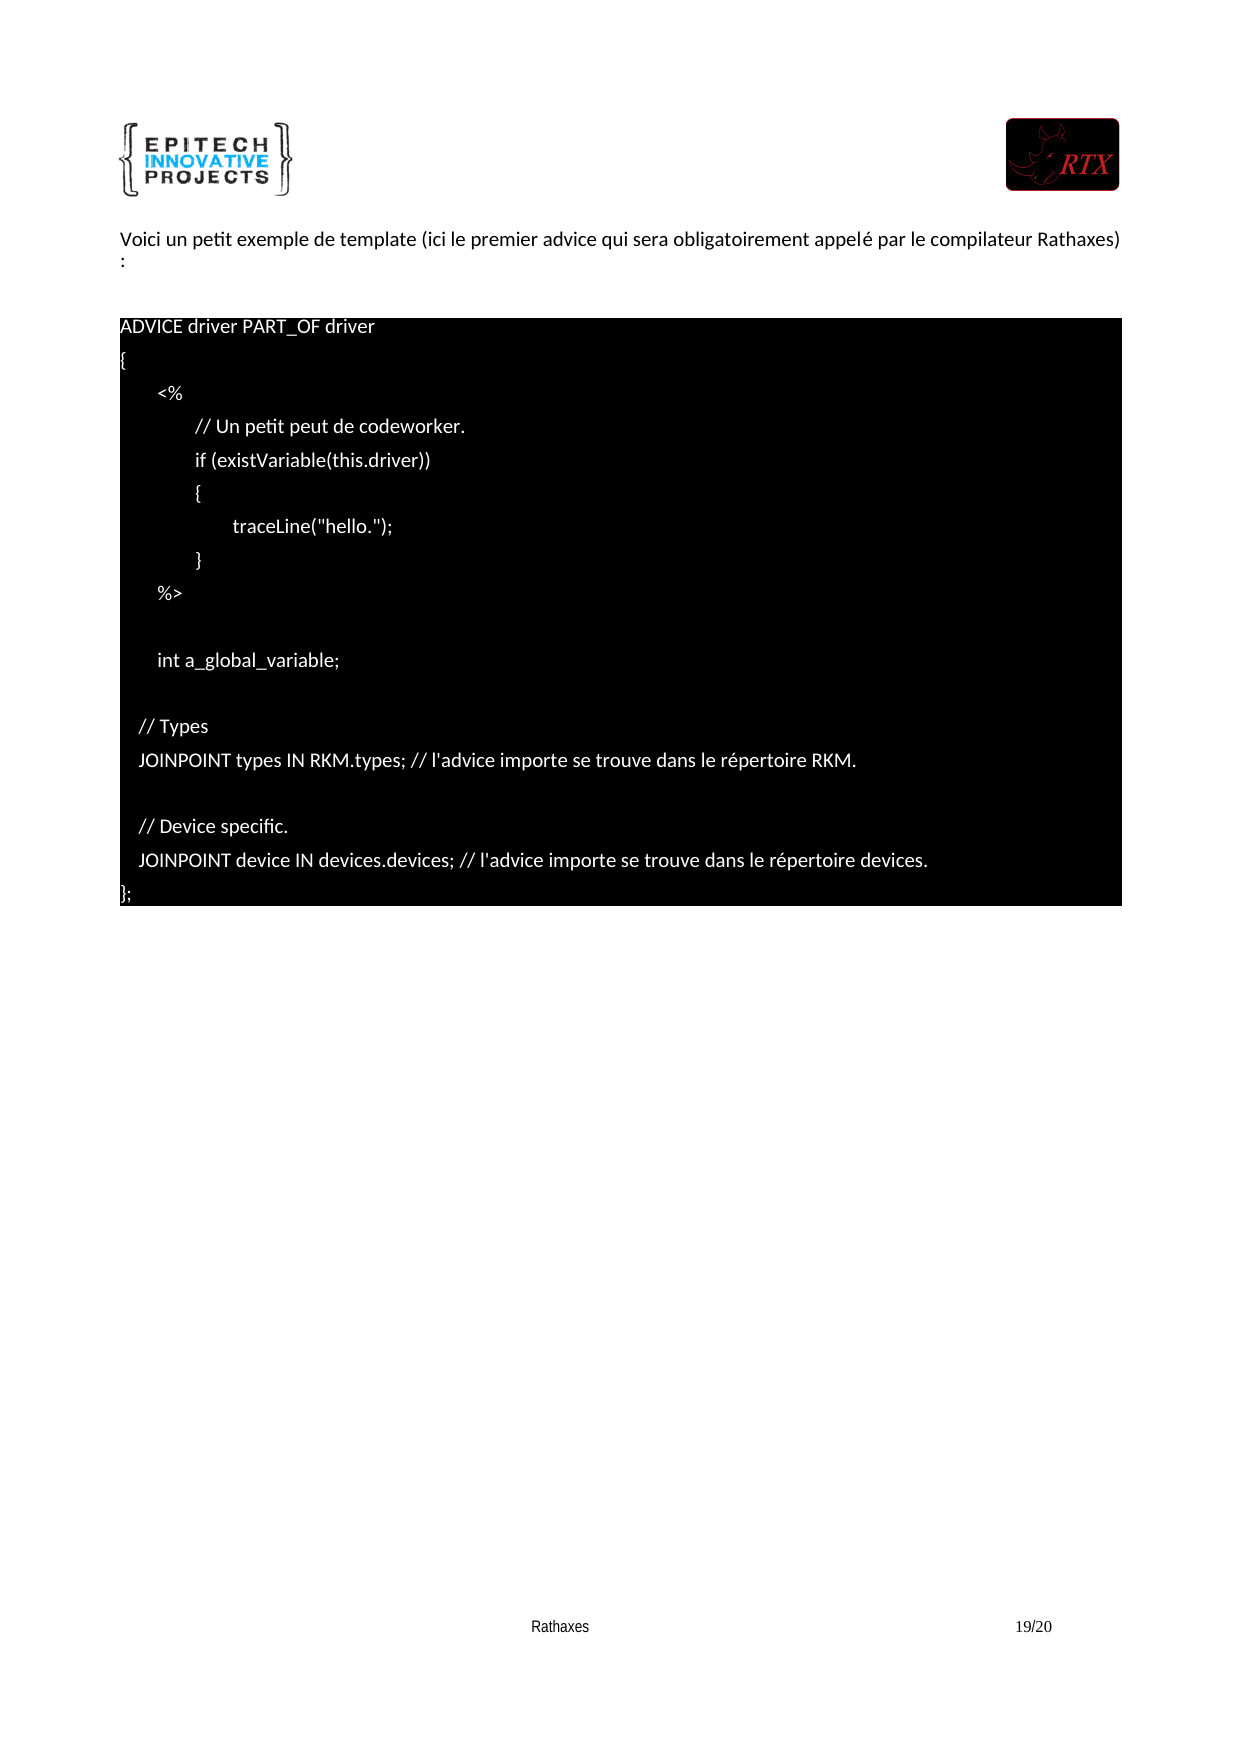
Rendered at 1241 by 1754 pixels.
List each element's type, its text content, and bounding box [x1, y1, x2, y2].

text JOINPOINT device IN devices.devices; // l'advice importe se trouve dans le répertoire devices. [120, 852, 1122, 872]
text // Types [120, 718, 1122, 739]
text JOINPOINT types IN RKM.types; // l'advice importe se trouve dans le répertoire RKM. [120, 752, 1122, 772]
text %> [120, 585, 1122, 606]
picture [117, 118, 295, 198]
picture [1006, 118, 1120, 191]
text <% [120, 385, 1122, 406]
text } [120, 552, 1122, 572]
text int a_global_variable; [120, 652, 1122, 672]
text if (existVariable(this.driver)) [120, 452, 1122, 472]
text Voici un petit exemple de template (ici le premier advice qui sera obligatoirement appelé par le compilateur Rathaxes) : [120, 231, 1122, 272]
text ADVICE driver PART_OF driver [120, 318, 1122, 339]
text }; [120, 885, 1122, 906]
text { [120, 485, 1122, 506]
text { [120, 352, 1122, 372]
text // Device specific. [120, 818, 1122, 839]
text // Un petit peut de codeworker. [120, 418, 1122, 439]
text traceLine("hello."); [120, 518, 1122, 539]
